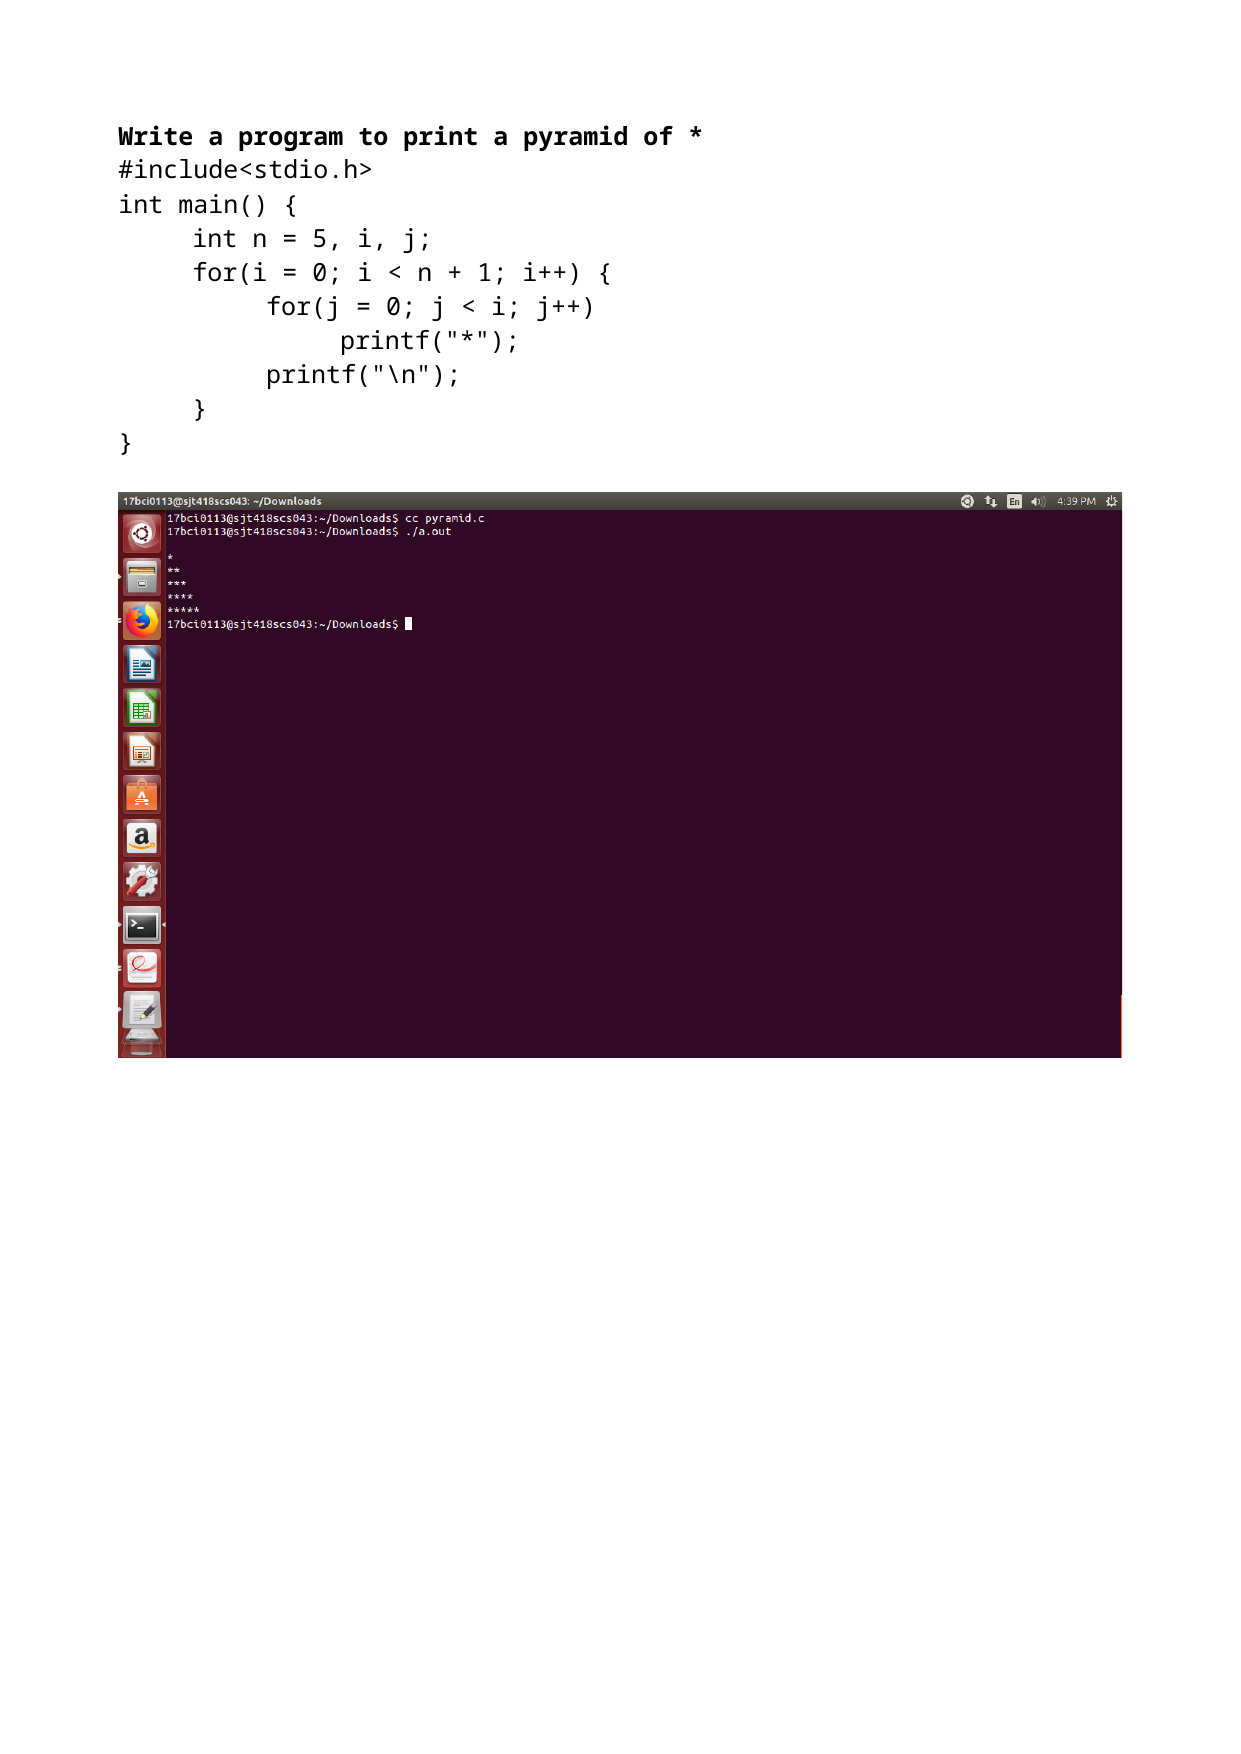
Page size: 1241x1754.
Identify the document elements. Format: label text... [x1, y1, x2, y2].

text for(j = 0; j < i; j++) [118, 288, 1122, 322]
text for(i = 0; i < n + 1; i++) { [118, 254, 1122, 288]
text printf("*"); [118, 322, 1122, 357]
picture [118, 492, 1123, 1058]
text int main() { [118, 186, 1122, 220]
text int n = 5, i, j; [118, 220, 1122, 254]
text } [118, 425, 1122, 459]
text Write a program to print a pyramid of * [118, 118, 1122, 152]
text printf("\n"); [118, 357, 1122, 391]
text } [118, 391, 1122, 425]
text #include<stdio.h> [118, 152, 1122, 186]
